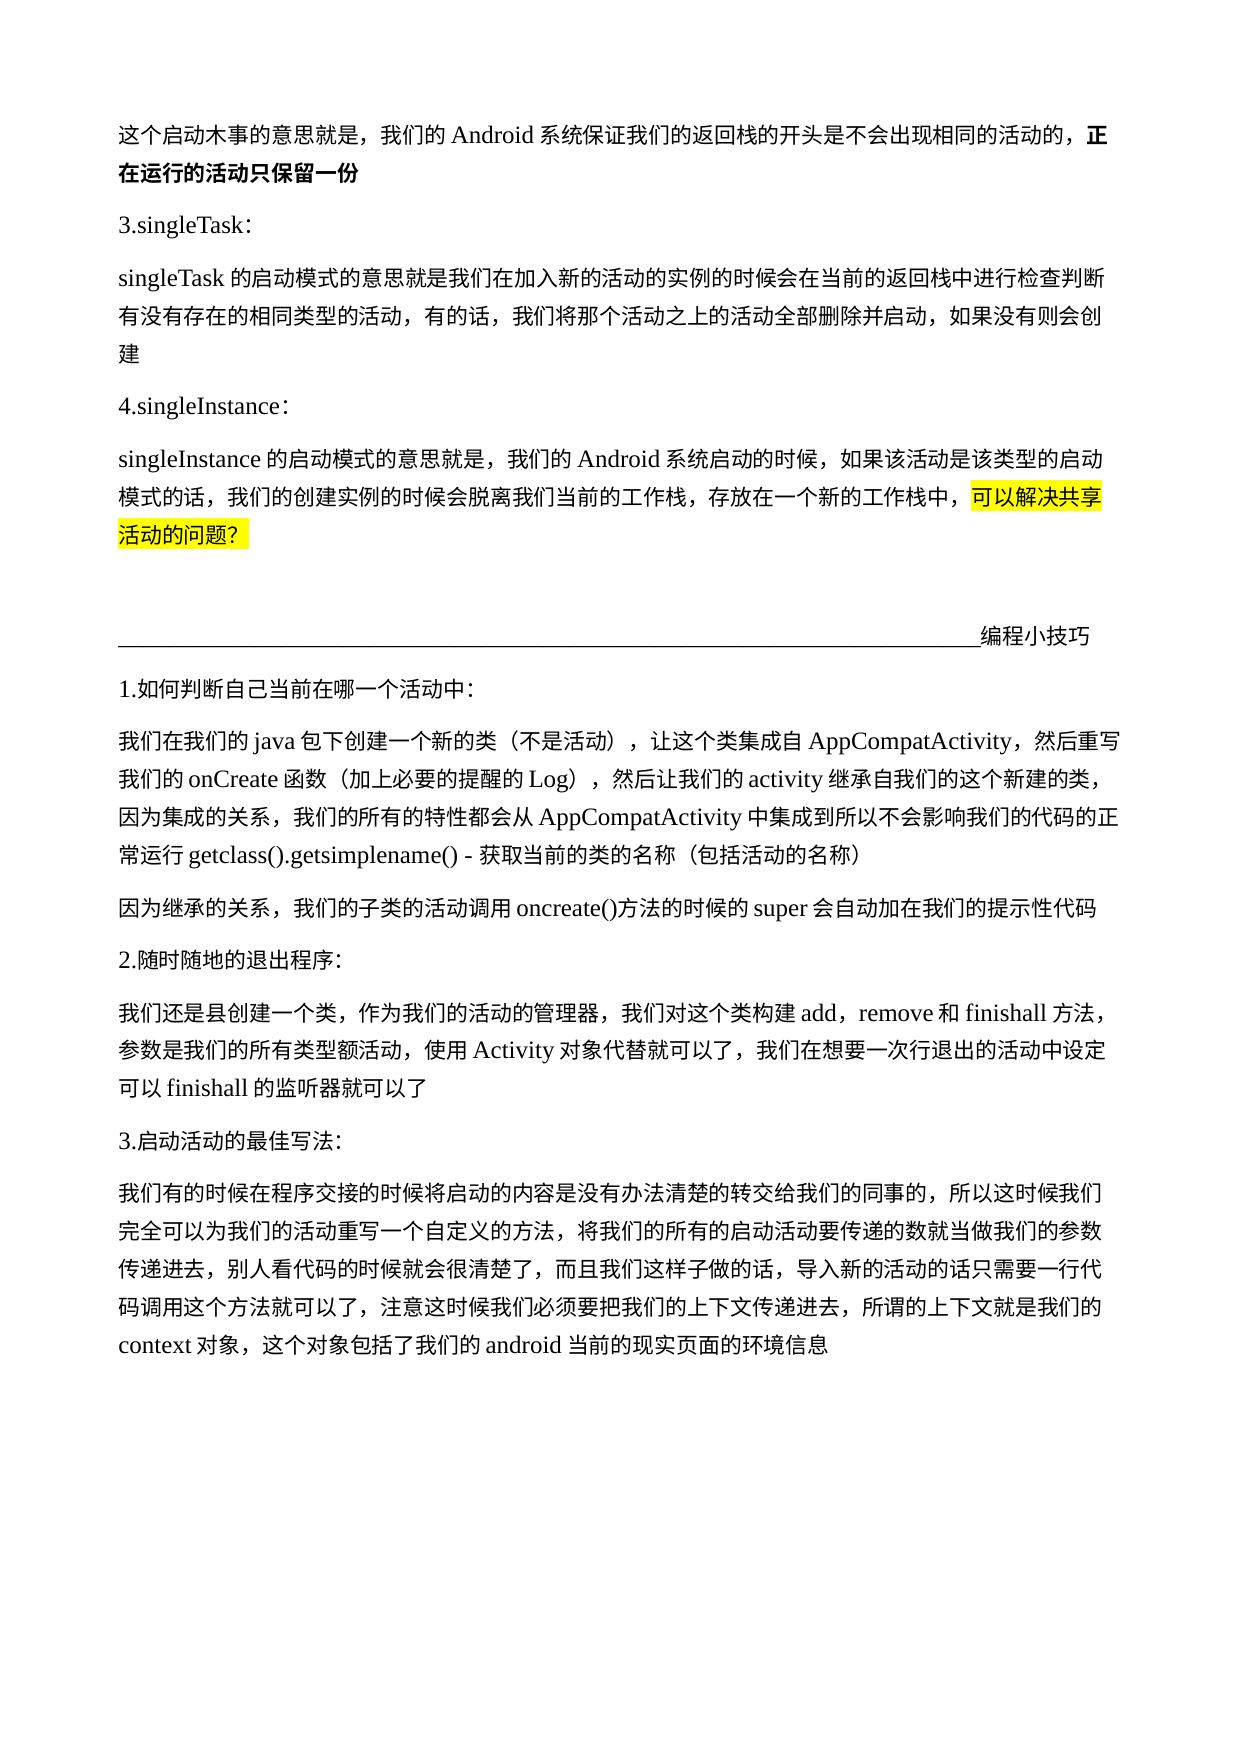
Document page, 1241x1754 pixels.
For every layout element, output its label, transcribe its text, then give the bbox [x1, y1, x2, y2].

text singleTask的启动模式的意思就是我们在加入新的活动的实例的时候会在当前的返回栈中进行检查判断有没有存在的相同类型的活动，有的话，我们将那个活动之上的活动全部删除并启动，如果没有则会创建 [118, 261, 1122, 368]
text 因为继承的关系，我们的子类的活动调用oncreate()方法的时候的super会自动加在我们的提示性代码 [118, 891, 1122, 922]
text 3.启动活动的最佳写法： [118, 1124, 1122, 1156]
text 1.如何判断自己当前在哪一个活动中： [118, 672, 1122, 703]
text 2.随时随地的退出程序： [118, 943, 1122, 975]
text 这个启动木事的意思就是，我们的Android系统保证我们的返回栈的开头是不会出现相同的活动的，正在运行的活动只保留一份 [118, 118, 1122, 188]
text 我们有的时候在程序交接的时候将启动的内容是没有办法清楚的转交给我们的同事的，所以这时候我们完全可以为我们的活动重写一个自定义的方法，将我们的所有的启动活动要传递的数就当做我们的参数传递进去，别人看代码的时候就会很清楚了，而且我们这样子做的话，导入新的活动的话只需要一行代码调用这个方法就可以了，注意这时候我们必须要把我们的上下文传递进去，所谓的上下文就是我们的context对象，这个对象包括了我们的android当前的现实页面的环境信息 [118, 1176, 1122, 1360]
text 4.singleInstance： [118, 389, 1122, 421]
text _____________________________________________________________________编程小技巧 [118, 619, 1122, 651]
text 我们还是县创建一个类，作为我们的活动的管理器，我们对这个类构建add，remove和finishall方法，参数是我们的所有类型额活动，使用Activity对象代替就可以了，我们在想要一次行退出的活动中设定可以finishall的监听器就可以了 [118, 996, 1122, 1103]
text singleInstance的启动模式的意思就是，我们的Android系统启动的时候，如果该活动是该类型的启动模式的话，我们的创建实例的时候会脱离我们当前的工作栈，存放在一个新的工作栈中，可以解决共享活动的问题？ [118, 442, 1122, 549]
text 3.singleTask： [118, 208, 1122, 240]
text 我们在我们的java包下创建一个新的类（不是活动），让这个类集成自AppCompatActivity，然后重写我们的onCreate函数（加上必要的提醒的Log），然后让我们的activity继承自我们的这个新建的类，因为集成的关系，我们的所有的特性都会从AppCompatActivity中集成到所以不会影响我们的代码的正常运行getclass().getsimplename() - 获取当前的类的名称（包括活动的名称） [118, 724, 1122, 870]
